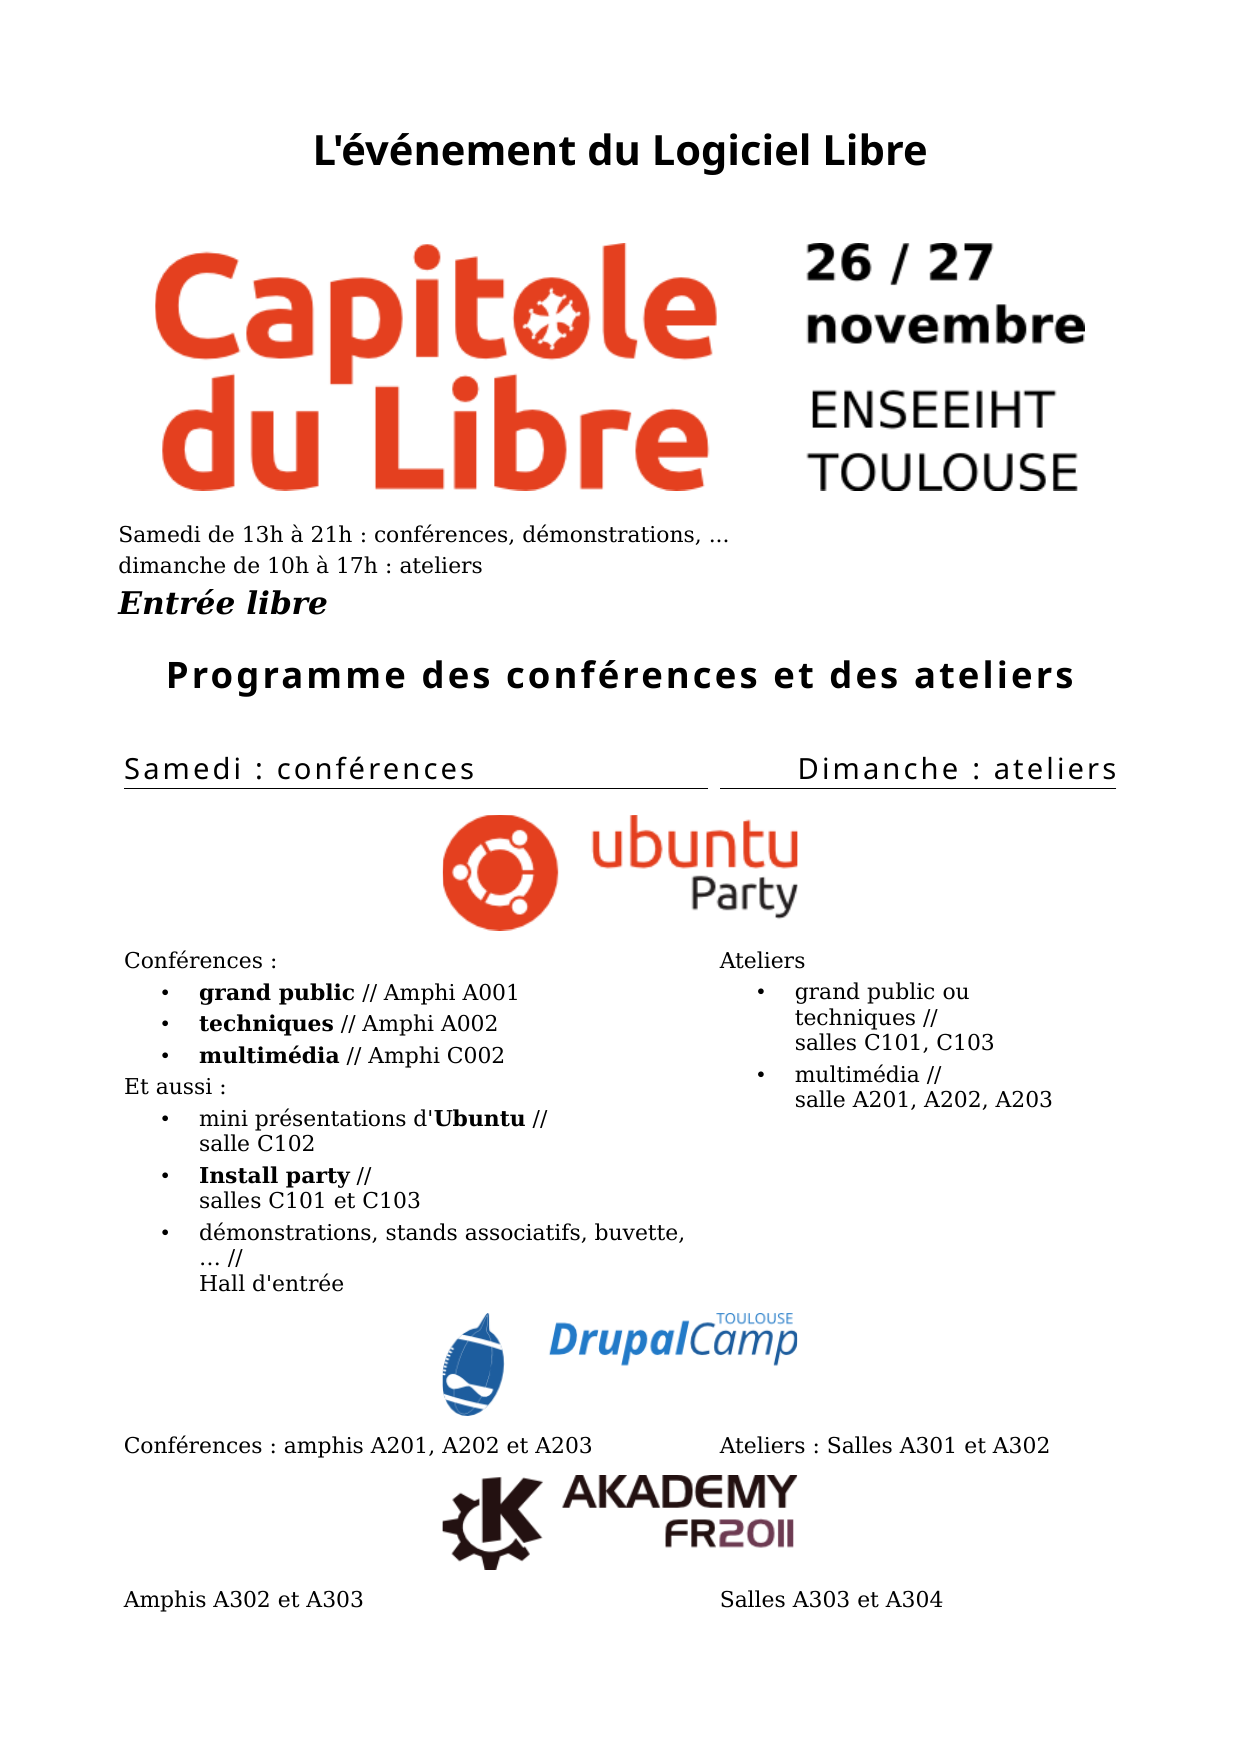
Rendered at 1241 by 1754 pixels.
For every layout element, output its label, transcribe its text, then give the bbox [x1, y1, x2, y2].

table_cell Ateliers : Salles A301 et A302 [714, 1424, 1122, 1467]
text L'événement du Logiciel Libre [118, 121, 1122, 178]
text dimanche de 10h à 17h : ateliers [118, 554, 1122, 579]
table_cell Ateliers grand public ou techniques // salles C101, C103 multimédia // salle A201, A202, A203 [714, 939, 1122, 1305]
picture [442, 815, 798, 931]
table_header Dimanche : ateliers [714, 729, 1122, 806]
picture [442, 1313, 798, 1416]
picture [442, 1475, 798, 1570]
table_cell [118, 1305, 1122, 1424]
table_cell [118, 1467, 1122, 1578]
table_cell Conférences : grand public // Amphi A001 techniques // Amphi A002 multimédia // Amphi C002 Et aussi : mini présentations d'Ubuntu // salle C102 Install party // salles C101 et C103 démonstrations, stands associatifs, buvette, … // Hall d'entrée [118, 939, 714, 1305]
subtitle Programme des conférences et des ateliers [118, 649, 1122, 699]
table_cell Amphis A302 et A303 [118, 1578, 714, 1621]
table_cell Salles A303 et A304 [714, 1578, 1122, 1621]
text Entrée libre [118, 585, 1122, 622]
picture [155, 243, 1085, 491]
table_cell Conférences : amphis A201, A202 et A203 [118, 1424, 714, 1467]
table_cell [118, 806, 1122, 939]
text Samedi de 13h à 21h : conférences, démonstrations, ... [118, 522, 1122, 548]
table_header Samedi : conférences [118, 729, 714, 806]
